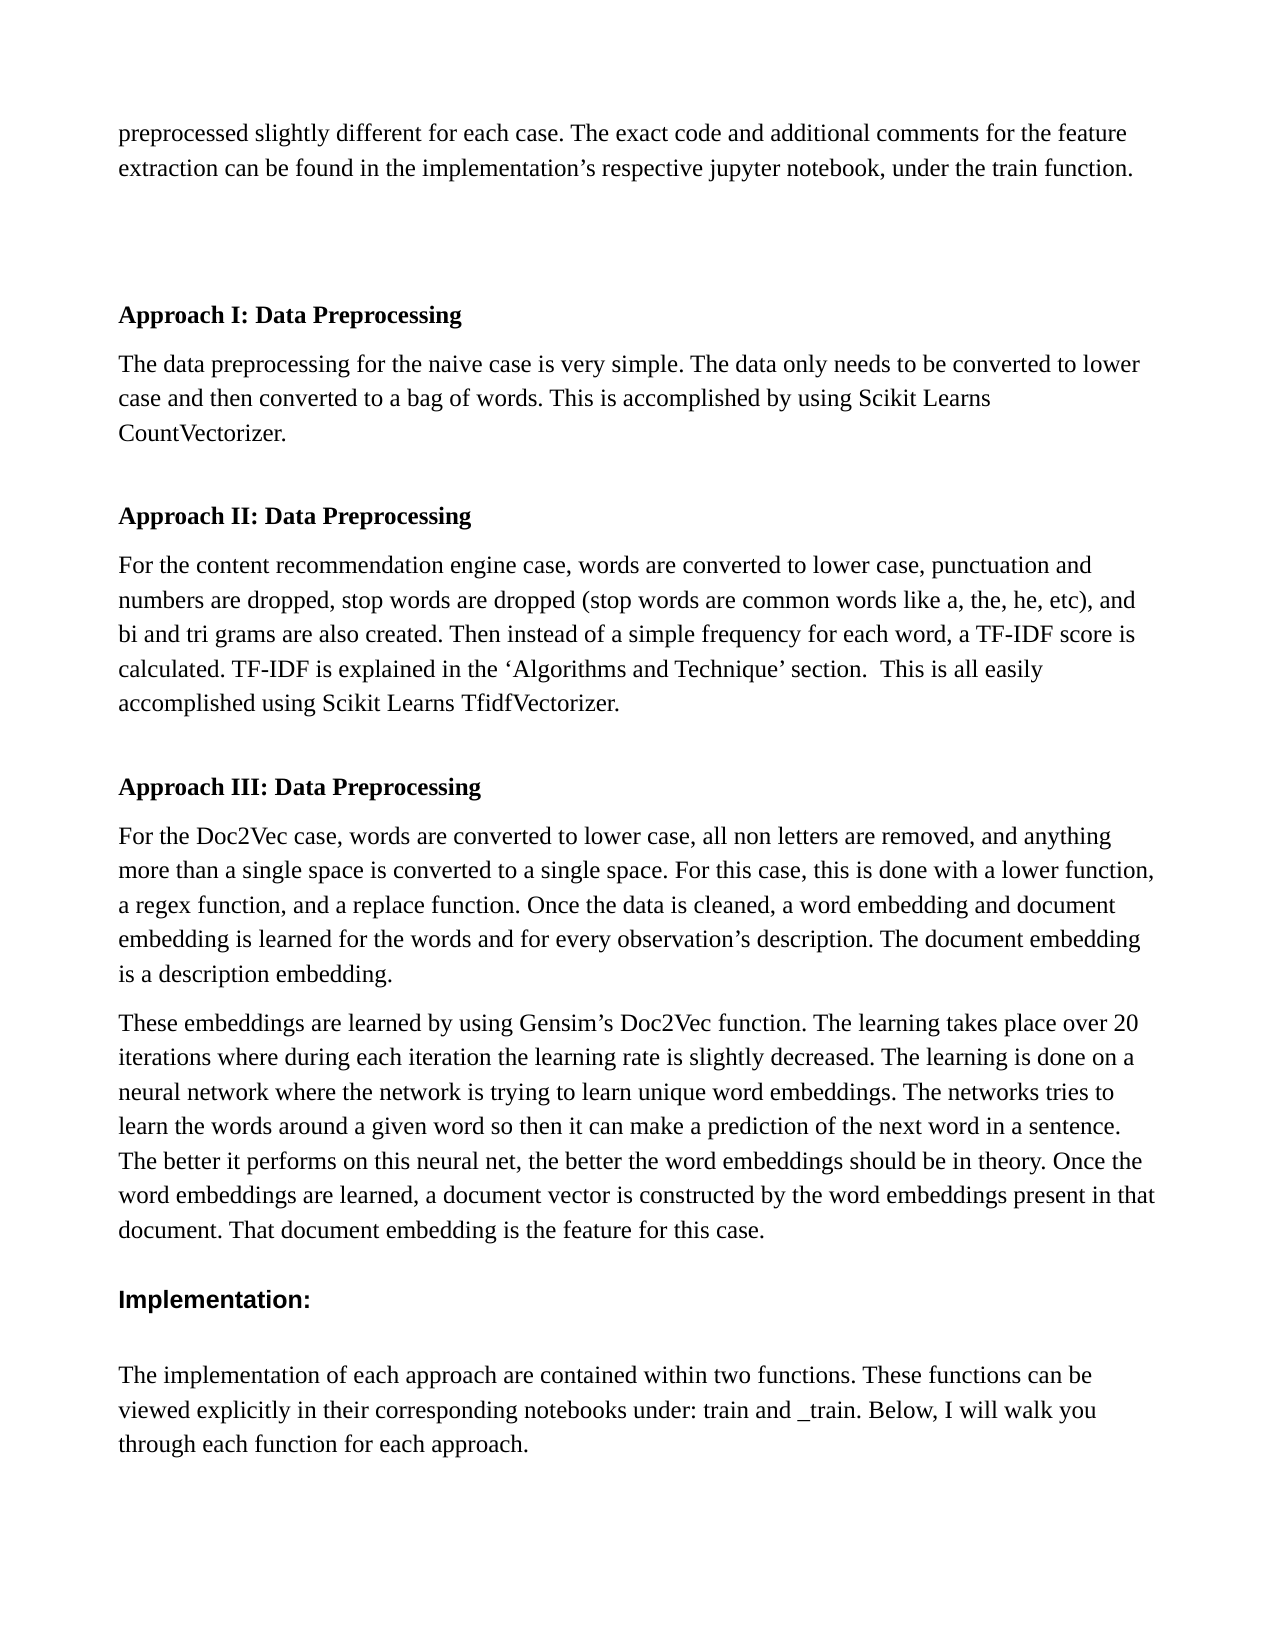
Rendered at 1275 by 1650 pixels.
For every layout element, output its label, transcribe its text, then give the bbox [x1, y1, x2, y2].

text The implementation of each approach are contained within two functions. These functions can be viewed explicitly in their corresponding notebooks under: train and _train. Below, I will walk you through each function for each approach. [118, 1326, 1157, 1493]
subtitle Implementation: [118, 1285, 1157, 1313]
text For the Doc2Vec case, words are converted to lower case, all non letters are removed, and anything more than a single space is converted to a single space. For this case, this is done with a lower function, a regex function, and a replace function. Once the data is cleaned, a word embedding and document embedding is learned for the words and for every observation’s description. The document embedding is a description embedding. [118, 821, 1157, 988]
text These embeddings are learned by using Gensim’s Doc2Vec function. The learning takes place over 20 iterations where during each iteration the learning rate is slightly decreased. The learning is done on a neural network where the network is trying to learn unique word embeddings. The networks tries to learn the words around a given word so then it can make a prediction of the next word in a sentence. The better it performs on this neural net, the better the word embeddings should be in theory. Once the word embeddings are learned, a document vector is constructed by the word embeddings present in that document. That document embedding is the feature for this case. [118, 1008, 1157, 1243]
text Approach II: Data Preprocessing [118, 467, 1157, 530]
text preprocessed slightly different for each case. The exact code and additional comments for the feature extraction can be found in the implementation’s respective jupyter notebook, under the train function. [118, 118, 1157, 181]
text The data preprocessing for the naive case is very simple. The data only needs to be converted to lower case and then converted to a bag of words. This is accomplished by using Scikit Learns CountVectorizer. [118, 349, 1157, 447]
text Approach III: Data Preprocessing [118, 737, 1157, 801]
text Approach I: Data Preprocessing [118, 300, 1157, 328]
text For the content recommendation engine case, words are converted to lower case, punctuation and numbers are dropped, stop words are dropped (stop words are common words like a, the, he, etc), and bi and tri grams are also created. Then instead of a simple frequency for each word, a TF-IDF score is calculated. TF-IDF is explained in the ‘Algorithms and Technique’ section. This is all easily accomplished using Scikit Learns TfidfVectorizer. [118, 550, 1157, 717]
